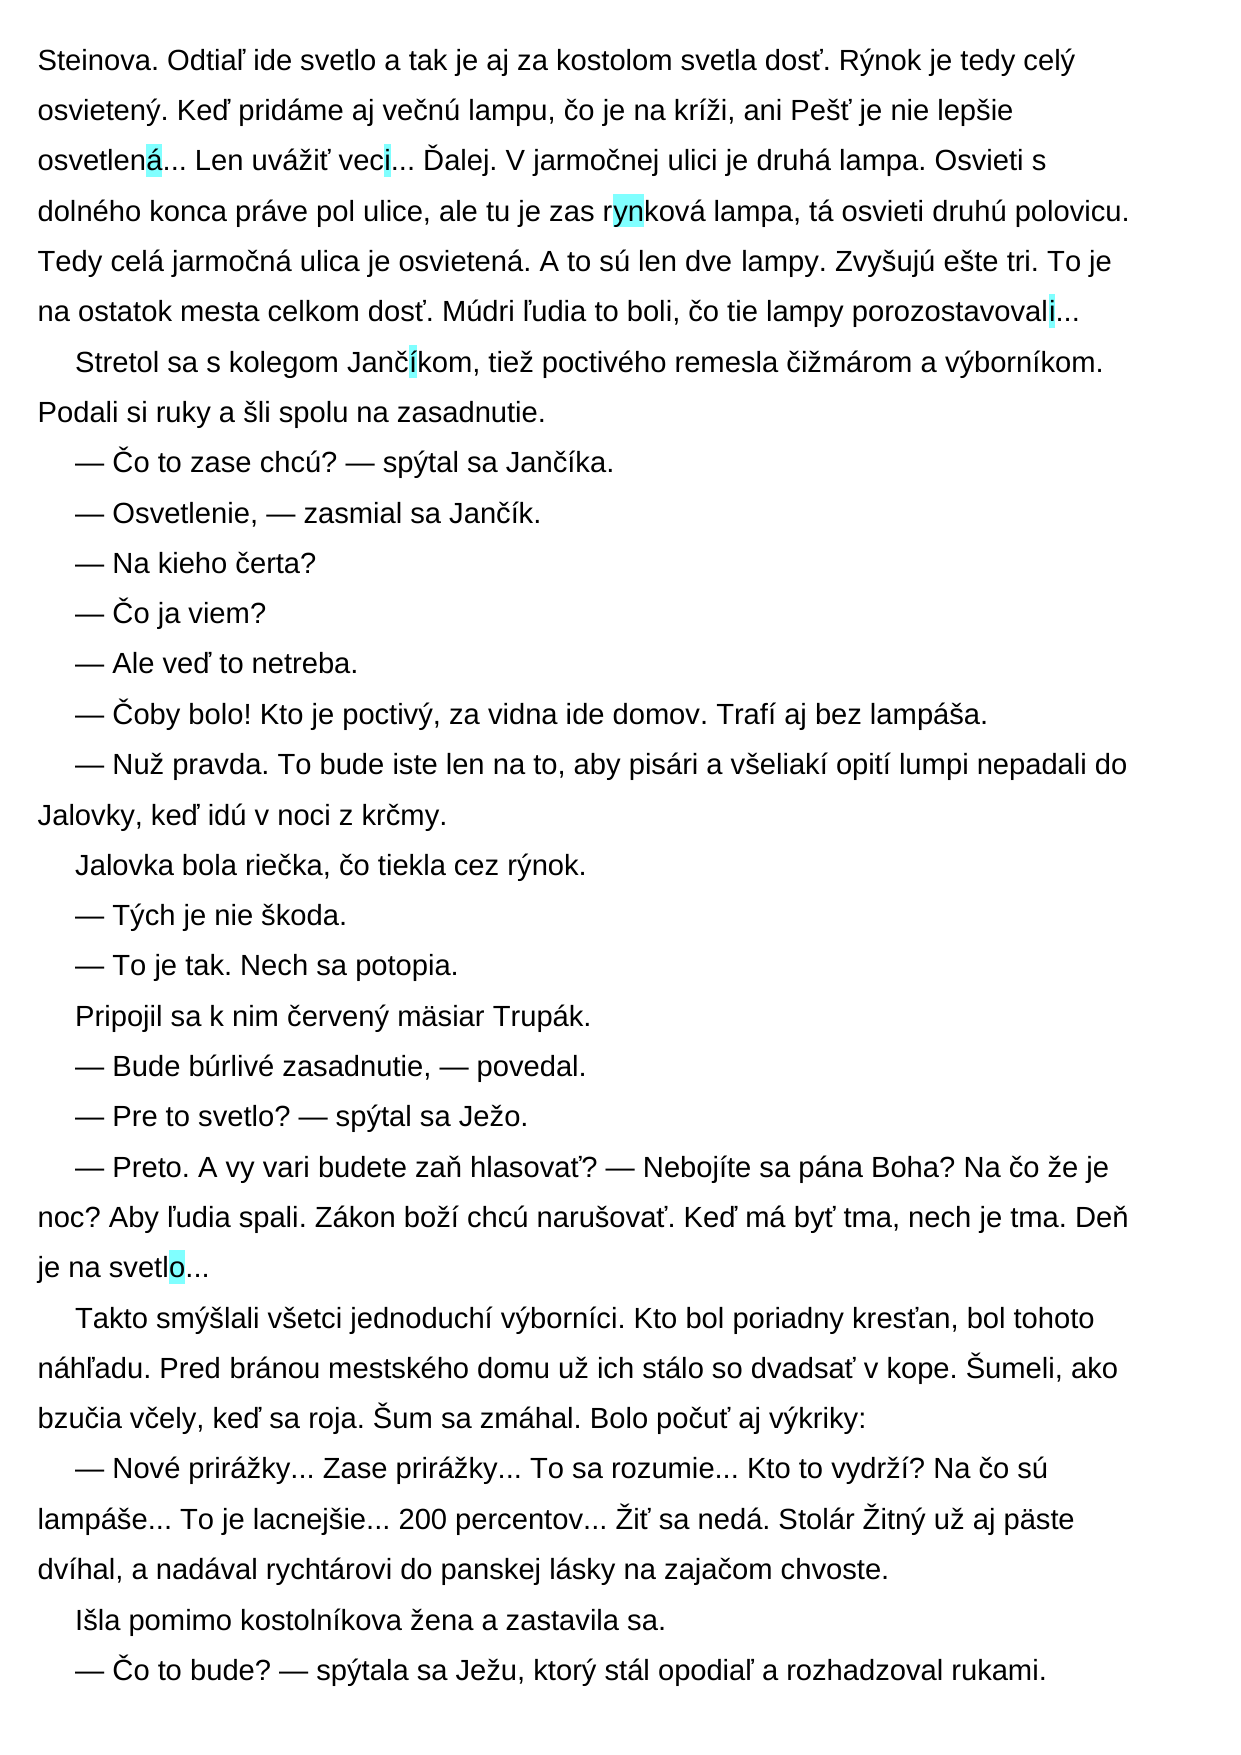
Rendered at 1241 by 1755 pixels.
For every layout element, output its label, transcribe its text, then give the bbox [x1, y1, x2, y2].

text — Nové prirážky... Zase prirážky... To sa rozumie... Kto to vydrží? Na čo sú lampáše... To je lacnejšie... 200 percentov... Žiť sa nedá. Stolár Žitný už aj päste dvíhal, a nadával rychtárovi do panskej lásky na zajačom chvoste. [37, 1452, 1136, 1586]
text Jalovka bola riečka, čo tiekla cez rýnok. [37, 848, 1136, 881]
text — Na kieho čerta? [37, 546, 1136, 579]
text — Osvetlenie, — zasmial sa Jančík. [37, 496, 1136, 529]
text — Ale veď to netreba. [37, 647, 1136, 680]
text Pripojil sa k nim červený mäsiar Trupák. [37, 999, 1136, 1032]
text Takto smýšlali všetci jednoduchí výborníci. Kto bol poriadny kresťan, bol tohoto náhľadu. Pred bránou mestského domu už ich stálo so dvadsať v kope. Šumeli, ako bzučia včely, keď sa roja. Šum sa zmáhal. Bolo počuť aj výkriky: [37, 1301, 1136, 1435]
text Steinova. Odtiaľ ide svetlo a tak je aj za kostolom svetla dosť. Rýnok je tedy celý osvietený. Keď pridáme aj večnú lampu, čo je na kríži, ani Pešť je nie lepšie osvetlená... Len uvážiť veci... Ďalej. V jarmočnej ulici je druhá lampa. Osvieti s dolného konca práve pol ulice, ale tu je zas rynková lampa, tá osvieti druhú polovicu. Tedy celá jarmočná ulica je osvietená. A to sú len dve lampy. Zvyšujú ešte tri. To je na ostatok mesta celkom dosť. Múdri ľudia to boli, čo tie lampy porozostavovali... [37, 43, 1136, 328]
text Išla pomimo kostolníkova žena a zastavila sa. [37, 1602, 1136, 1636]
text — Čoby bolo! Kto je poctivý, za vidna ide domov. Trafí aj bez lampáša. [37, 697, 1136, 730]
text — Tých je nie škoda. [37, 898, 1136, 932]
text — Čo to zase chcú? — spýtal sa Jančíka. [37, 445, 1136, 479]
text — To je tak. Nech sa potopia. [37, 948, 1136, 982]
text — Nuž pravda. To bude iste len na to, aby pisári a všeliakí opití lumpi nepadali do Jalovky, keď idú v noci z krčmy. [37, 747, 1136, 831]
text — Pre to svetlo? — spýtal sa Ježo. [37, 1099, 1136, 1133]
text — Bude búrlivé zasadnutie, — povedal. [37, 1049, 1136, 1083]
text — Čo ja viem? [37, 596, 1136, 630]
text — Preto. A vy vari budete zaň hlasovať? — Nebojíte sa pána Boha? Na čo že je noc? Aby ľudia spali. Zákon boží chcú narušovať. Keď má byť tma, nech je tma. Deň je na svetlo... [37, 1150, 1136, 1284]
text Stretol sa s kolegom Jančíkom, tiež poctivého remesla čižmárom a výborníkom. Podali si ruky a šli spolu na zasadnutie. [37, 345, 1136, 428]
text — Čo to bude? — spýtala sa Ježu, ktorý stál opodiaľ a rozhadzoval rukami. [37, 1653, 1136, 1686]
